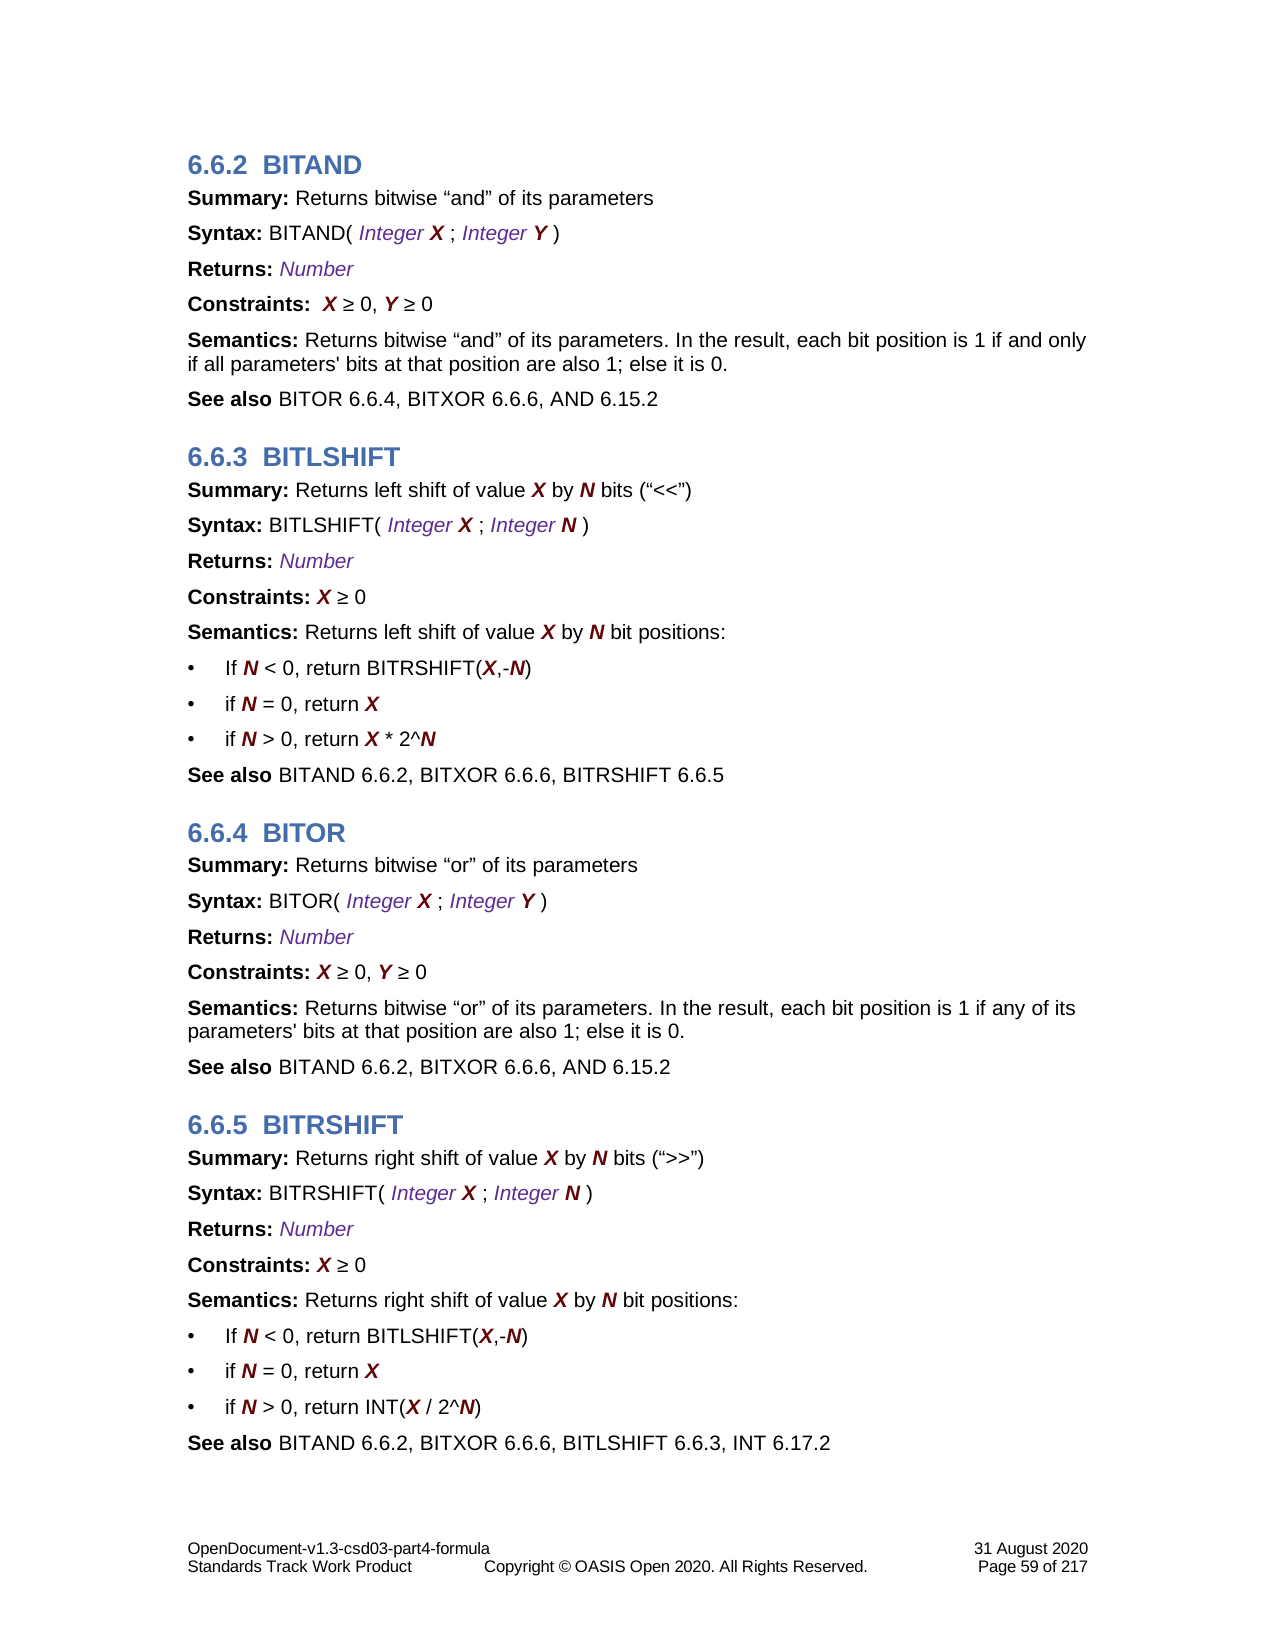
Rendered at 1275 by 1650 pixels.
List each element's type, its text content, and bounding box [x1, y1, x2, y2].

text Constraints: X ≥ 0 [187, 1253, 1088, 1277]
text Summary: Returns bitwise “or” of its parameters [187, 854, 1088, 877]
subtitle BITAND [187, 150, 1088, 180]
list if N > 0, return X * 2^N [187, 728, 1088, 751]
list If N < 0, return BITRSHIFT(X,-N) [187, 656, 1088, 680]
text See also BITAND 6.6.2, BITXOR 6.6.6, BITRSHIFT 6.6.5 [187, 763, 1088, 787]
text Syntax: BITAND( Integer X ; Integer Y ) [187, 222, 1088, 245]
list If N < 0, return BITLSHIFT(X,-N) [187, 1324, 1088, 1348]
text Syntax: BITLSHIFT( Integer X ; Integer N ) [187, 514, 1088, 537]
subtitle BITOR [187, 818, 1088, 848]
text Returns: Number [187, 257, 1088, 281]
list if N = 0, return X [187, 1360, 1088, 1383]
subtitle BITLSHIFT [187, 442, 1088, 472]
text Returns: Number [187, 1217, 1088, 1241]
text See also BITAND 6.6.2, BITXOR 6.6.6, BITLSHIFT 6.6.3, INT 6.17.2 [187, 1431, 1088, 1455]
text Semantics: Returns bitwise “and” of its parameters. In the result, each bit position is 1 if and only if all parameters' bits at that position are also 1; else it is 0. [187, 328, 1088, 376]
text Syntax: BITRSHIFT( Integer X ; Integer N ) [187, 1182, 1088, 1205]
text Summary: Returns right shift of value X by N bits (“>>”) [187, 1146, 1088, 1170]
list if N > 0, return INT(X / 2^N) [187, 1396, 1088, 1419]
text Semantics: Returns bitwise “or” of its parameters. In the result, each bit position is 1 if any of its parameters' bits at that position are also 1; else it is 0. [187, 996, 1088, 1043]
text Returns: Number [187, 925, 1088, 949]
text Semantics: Returns left shift of value X by N bit positions: [187, 621, 1088, 644]
text See also BITAND 6.6.2, BITXOR 6.6.6, AND 6.15.2 [187, 1056, 1088, 1079]
text Constraints: X ≥ 0, Y ≥ 0 [187, 961, 1088, 984]
subtitle BITRSHIFT [187, 1110, 1088, 1140]
text Constraints: X ≥ 0 [187, 585, 1088, 609]
text Semantics: Returns right shift of value X by N bit positions: [187, 1289, 1088, 1312]
text Returns: Number [187, 549, 1088, 573]
text Constraints: X ≥ 0, Y ≥ 0 [187, 293, 1088, 316]
list if N = 0, return X [187, 692, 1088, 716]
text Summary: Returns bitwise “and” of its parameters [187, 186, 1088, 209]
text See also BITOR 6.6.4, BITXOR 6.6.6, AND 6.15.2 [187, 388, 1088, 411]
text Summary: Returns left shift of value X by N bits (“<<”) [187, 478, 1088, 502]
text Syntax: BITOR( Integer X ; Integer Y ) [187, 889, 1088, 913]
